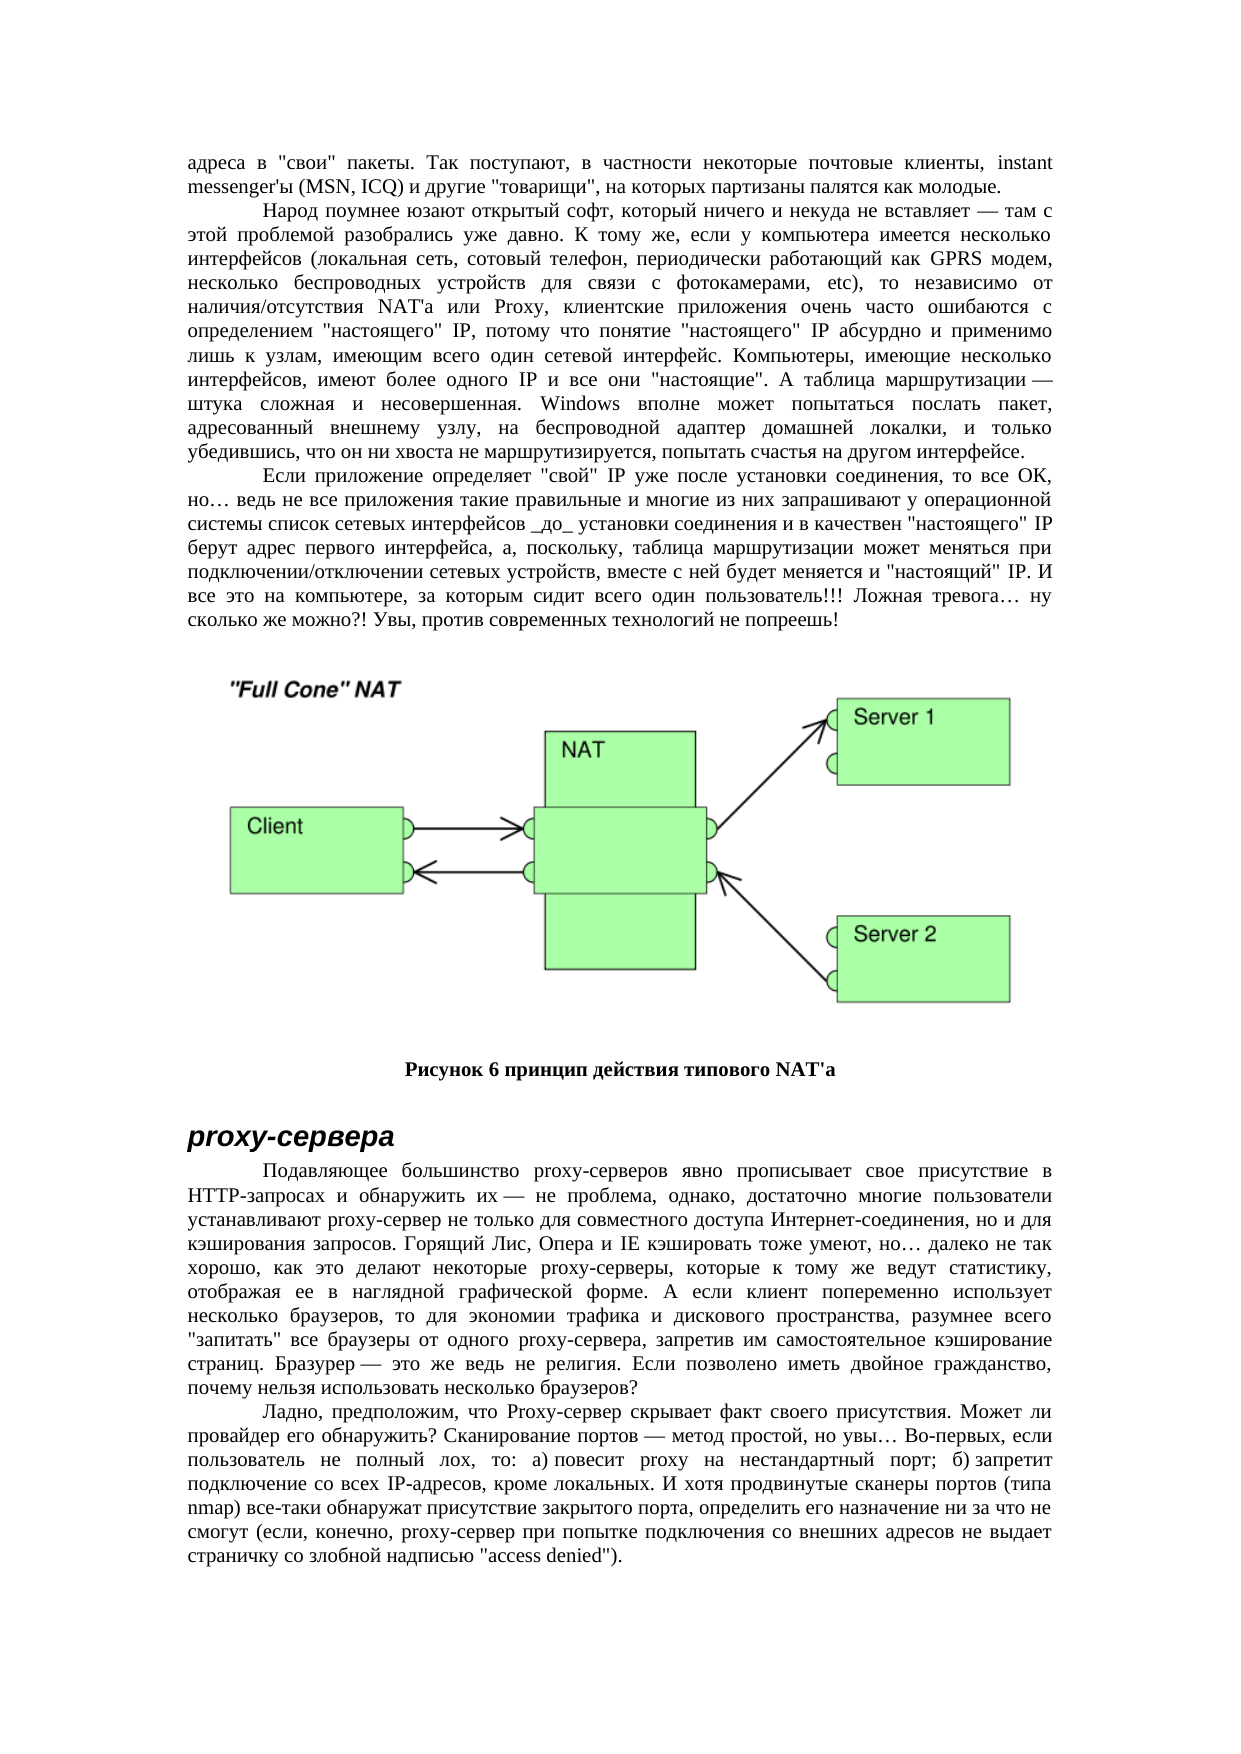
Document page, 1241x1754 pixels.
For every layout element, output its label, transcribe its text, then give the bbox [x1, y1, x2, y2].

text Ладно, предположим, что Proxy-сервер скрывает факт своего присутствия. Может ли провайдер его обнаружить? Сканирование портов — метод простой, но увы… Во-первых, если пользователь не полный лох, то: а) повесит proxy на нестандартный порт; б) запретит подключение со всех IP-адресов, кроме локальных. И хотя продвинутые сканеры портов (типа nmap) все-таки обнаружат присутствие закрытого порта, определить его назначение ни за что не смогут (если, конечно, proxy-сервер при попытке подключения со внешних адресов не выдает страничку со злобной надписью "access denied"). [187, 1399, 1053, 1567]
picture [187, 655, 1053, 1045]
text Подавляющее большинство proxy-серверов явно прописывает свое присутствие в HTTP-запросах и обнаружить их — не проблема, однако, достаточно многие пользователи устанавливают proxy-сервер не только для совместного доступа Интернет-соединения, но и для кэширования запросов. Горящий Лис, Опера и IE кэшировать тоже умеют, но… далеко не так хорошо, как это делают некоторые proxy-серверы, которые к тому же ведут статистику, отображая ее в наглядной графической форме. А если клиент попеременно использует несколько браузеров, то для экономии трафика и дискового пространства, разумнее всего "запитать" все браузеры от одного proxy-сервера, запретив им самостоятельное кэширование страниц. Бразурер — это же ведь не религия. Если позволено иметь двойное гражданство, почему нельзя использовать несколько браузеров? [187, 1158, 1053, 1399]
subtitle proxy-сервера [187, 1119, 1053, 1152]
text Рисунок 6 принцип действия типового NAT'а [187, 1057, 1053, 1081]
text Если приложение определяет "свой" IP уже после установки соединения, то все ОК, но… ведь не все приложения такие правильные и многие из них запрашивают у операционной системы список сетевых интерфейсов _до_ установки соединения и в качествен "настоящего" IP берут адрес первого интерфейса, а, поскольку, таблица маршрутизации может меняться при подключении/отключении сетевых устройств, вместе с ней будет меняется и "настоящий" IP. И все это на компьютере, за которым сидит всего один пользователь!!! Ложная тревога… ну сколько же можно?! Увы, против современных технологий не попреешь! [187, 463, 1053, 631]
text Народ поумнее юзают открытый софт, который ничего и некуда не вставляет — там с этой проблемой разобрались уже давно. К тому же, если у компьютера имеется несколько интерфейсов (локальная сеть, сотовый телефон, периодически работающий как GPRS модем, несколько беспроводных устройств для связи с фотокамерами, etc), то независимо от наличия/отсутствия NAT'а или Proxy, клиентские приложения очень часто ошибаются с определением "настоящего" IP, потому что понятие "настоящего" IP абсурдно и применимо лишь к узлам, имеющим всего один сетевой интерфейс. Компьютеры, имеющие несколько интерфейсов, имеют более одного IP и все они "настоящие". А таблица маршрутизации — штука сложная и несовершенная. Windows вполне может попытаться послать пакет, адресованный внешнему узлу, на беспроводной адаптер домашней локалки, и только убедившись, что он ни хвоста не маршрутизируется, попытать счастья на другом интерфейсе. [187, 198, 1053, 463]
text адреса в "свои" пакеты. Так поступают, в частности некоторые почтовые клиенты, instant messenger'ы (MSN, ICQ) и другие "товарищи", на которых партизаны палятся как молодые. [187, 150, 1053, 198]
